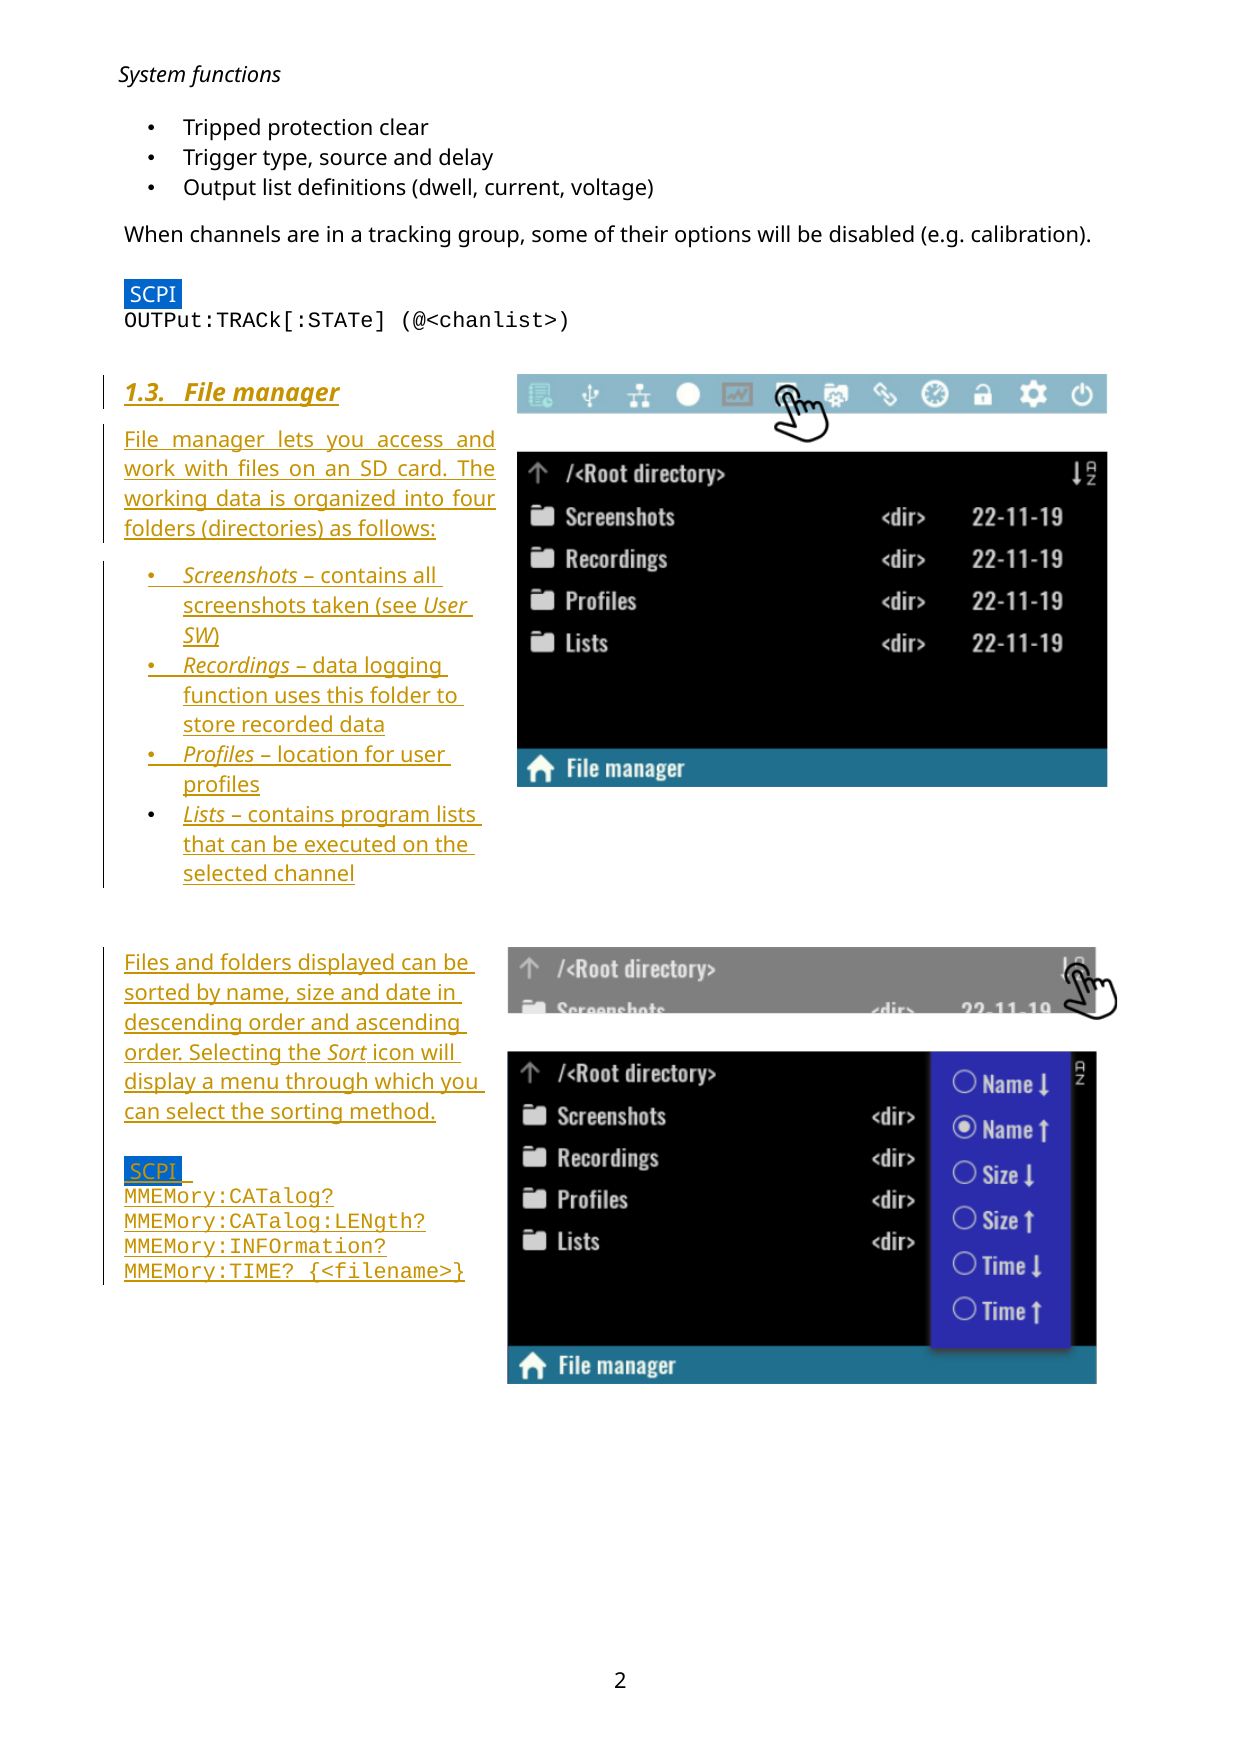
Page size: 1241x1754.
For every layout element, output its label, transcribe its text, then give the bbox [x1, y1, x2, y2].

picture [507, 947, 1118, 1384]
table_header [502, 369, 1123, 912]
table_header Files and folders displayed can be sorted by name, size and date in descending order and ascending order. Selecting the Sort icon will display a menu through which you can select the sorting method. SCPI MMEMory:CATalog? MMEMory:CATalog:LENgth? MMEMory:INFOrmation? MMEMory:TIME? {<filename>} [118, 941, 502, 1406]
picture [517, 374, 1108, 787]
table_header [502, 941, 1123, 1406]
table_header File manager File manager lets you access and work with files on an SD card. The working data is organized into four folders (directories) as follows: Screenshots – contains all screenshots taken (see User SW) Recordings – data logging function uses this folder to store recorded data Profiles – location for user profiles Lists – contains program lists that can be executed on the selected channel [118, 369, 502, 912]
table_cell Tripped protection clear Trigger type, source and delay Output list definitions (dwell, current, voltage) When channels are in a tracking group, some of their options will be disabled (e.g. calibration). SCPI OUTPut:TRACk[:STATe] (@<chanlist>) [118, 107, 1123, 339]
